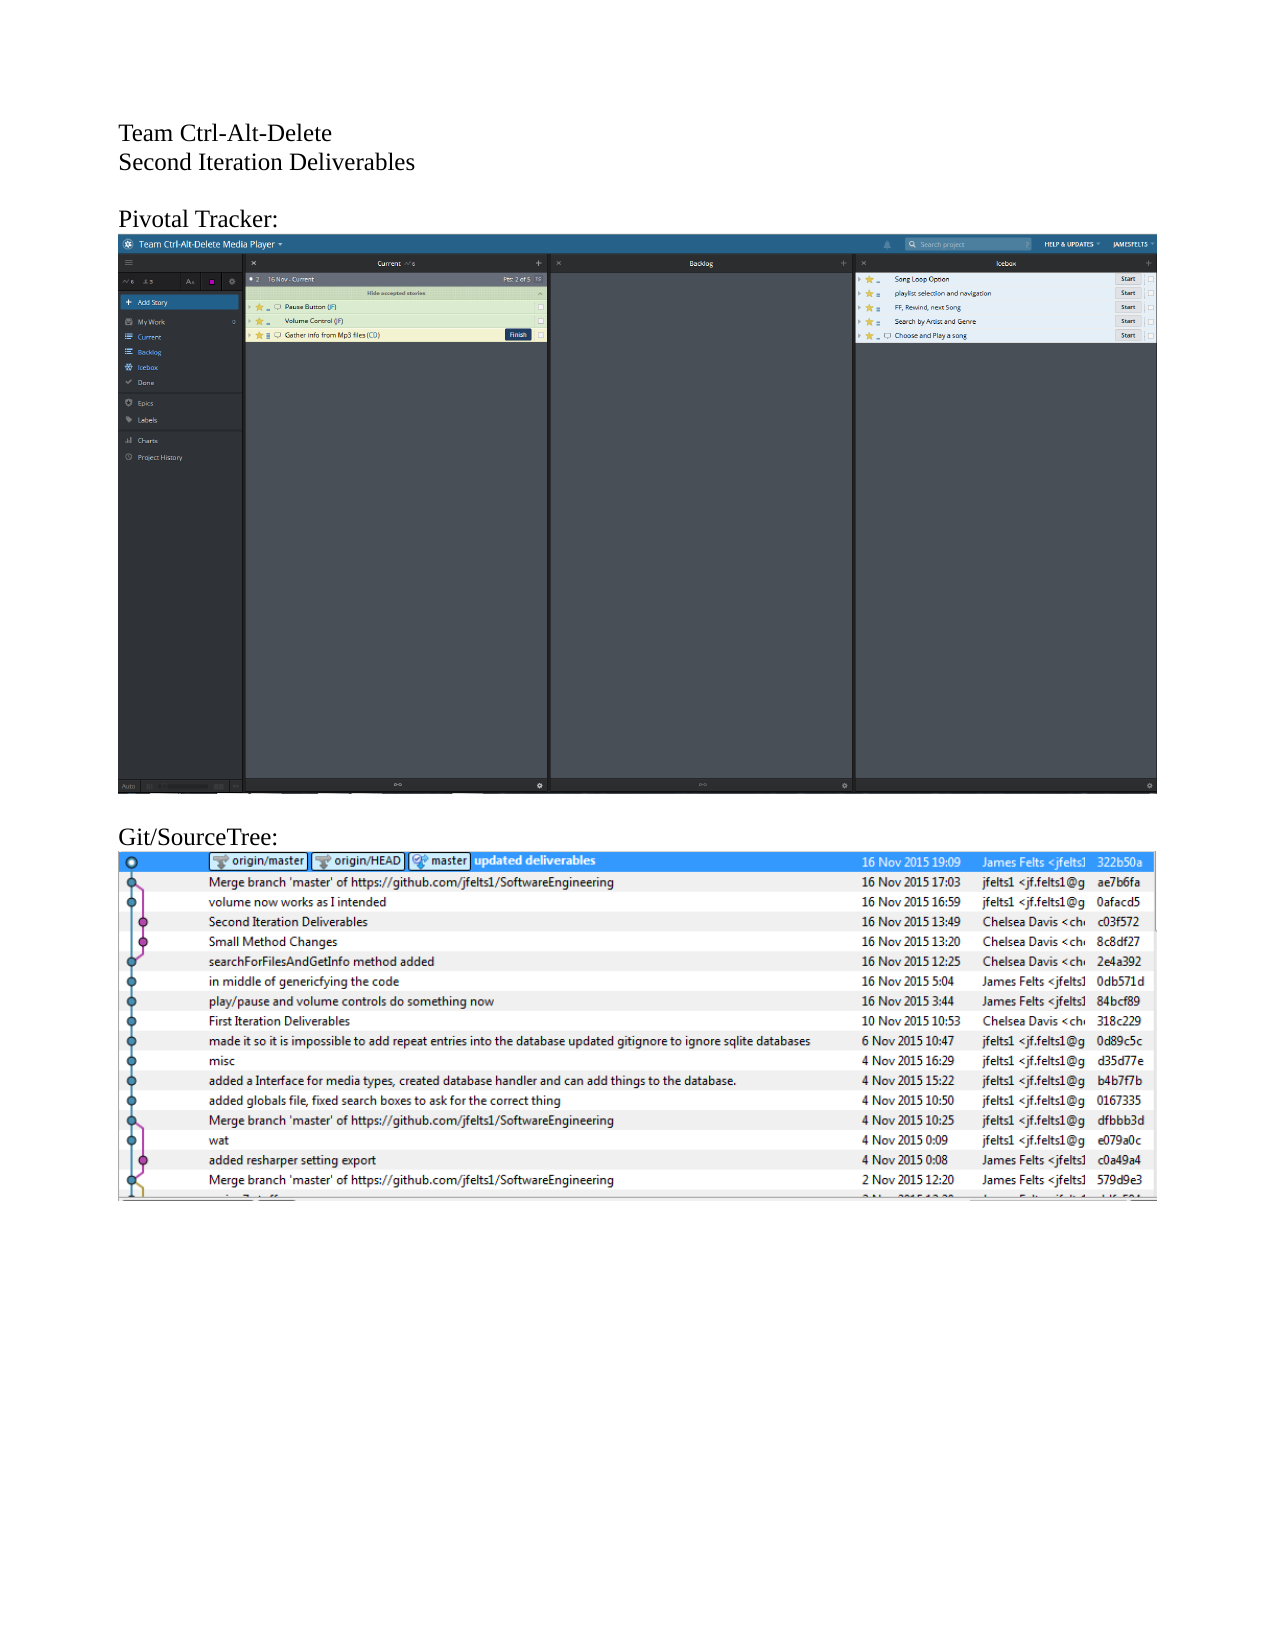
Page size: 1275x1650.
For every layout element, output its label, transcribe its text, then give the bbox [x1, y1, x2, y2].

text Pivotal Tracker: [118, 204, 1157, 233]
picture [118, 851, 1157, 1201]
picture [118, 233, 1157, 794]
text Git/SourceTree: [118, 822, 1157, 851]
text Second Iteration Deliverables [118, 147, 1157, 176]
text Team Ctrl-Alt-Delete [118, 118, 1157, 147]
